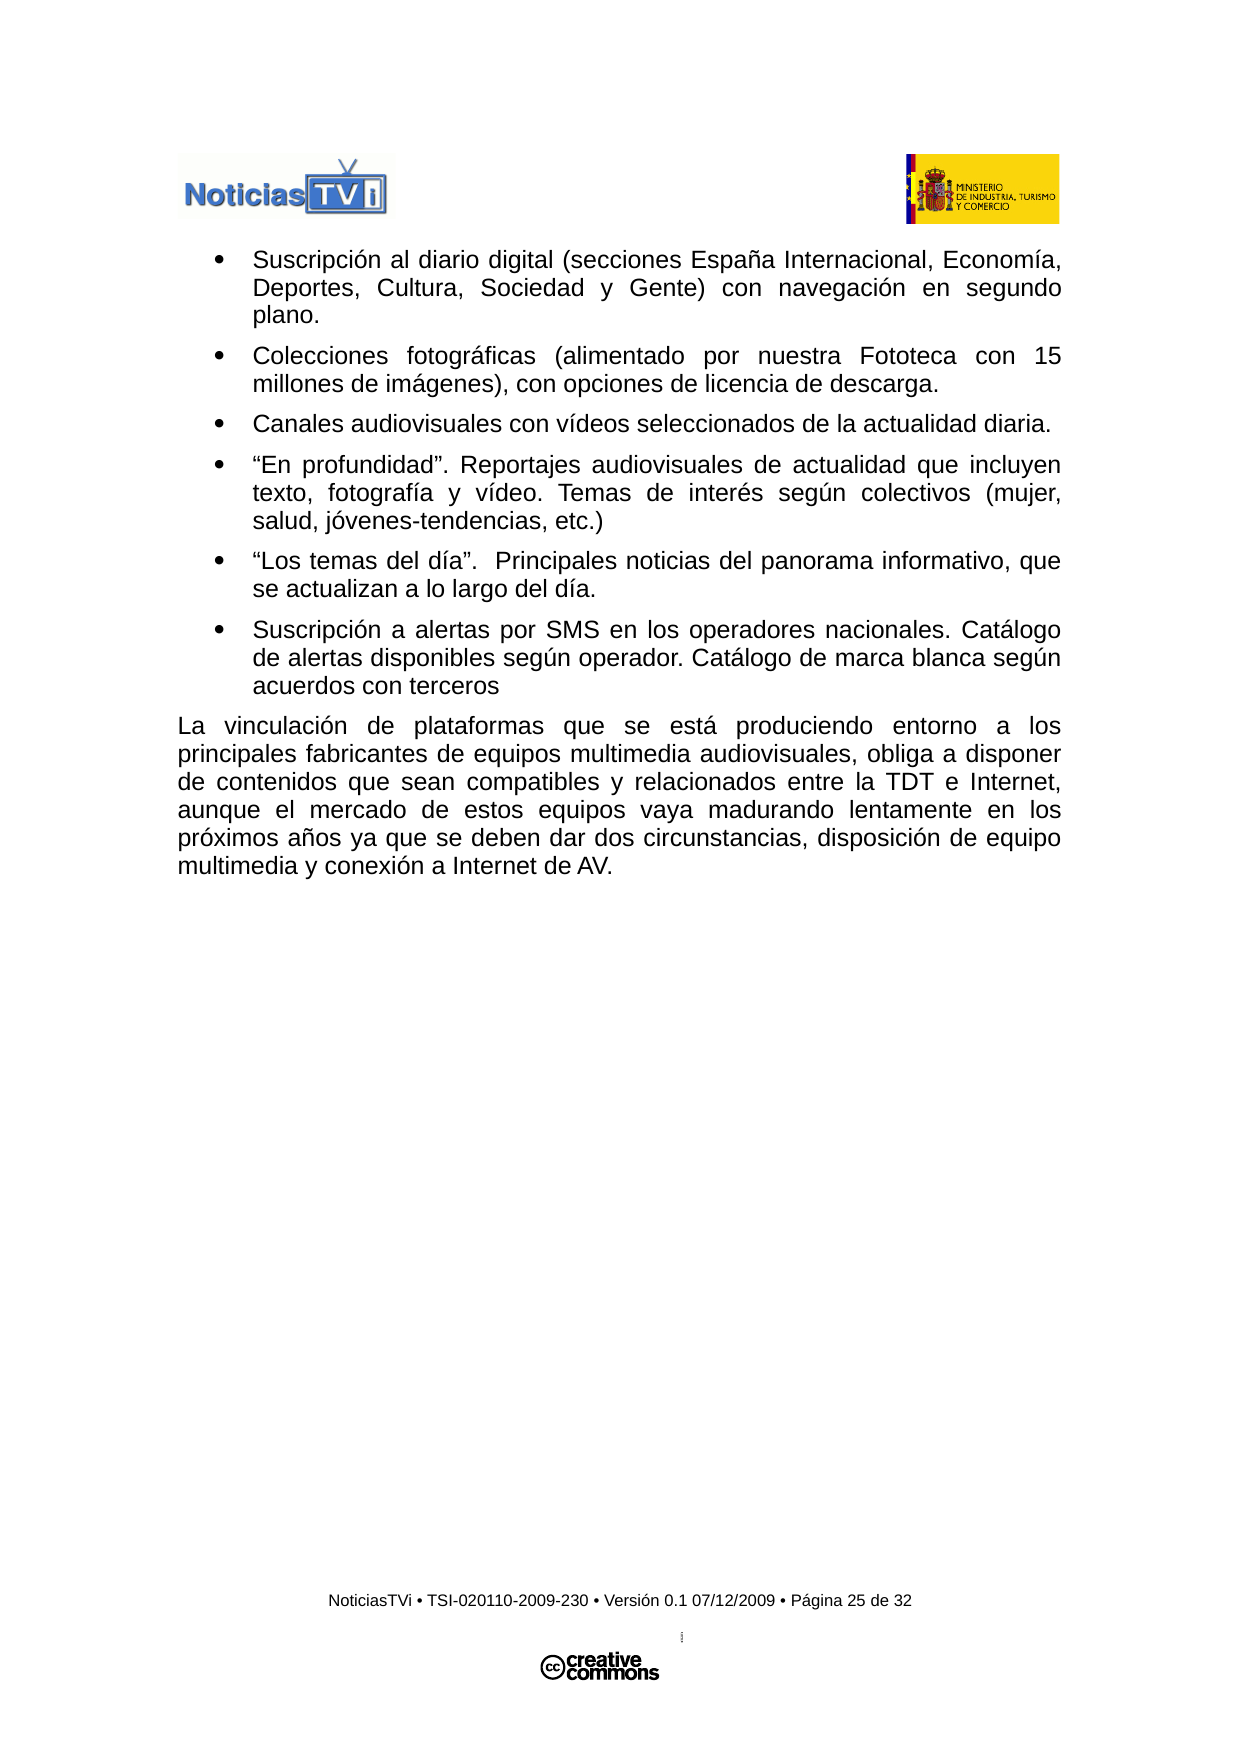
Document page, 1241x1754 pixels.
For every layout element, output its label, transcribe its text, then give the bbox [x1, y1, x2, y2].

text La vinculación de plataformas que se está produciendo entorno a los principales fabricantes de equipos multimedia audiovisuales, obliga a disponer de contenidos que sean compatibles y relacionados entre la TDT e Internet, aunque el mercado de estos equipos vaya madurando lentamente en los próximos años ya que se deben dar dos circunstancias, disposición de equipo multimedia y conexión a Internet de AV. [177, 712, 1063, 879]
list “Los temas del día”. Principales noticias del panorama informativo, que se actualizan a lo largo del día. [215, 547, 1063, 603]
picture [906, 154, 1060, 224]
list Canales audiovisuales con vídeos seleccionados de la actualidad diaria. [215, 410, 1063, 438]
list “En profundidad”. Reportajes audiovisuales de actualidad que incluyen texto, fotografía y vídeo. Temas de interés según colectivos (mujer, salud, jóvenes-tendencias, etc.) [215, 451, 1063, 534]
list Suscripción a alertas por SMS en los operadores nacionales. Catálogo de alertas disponibles según operador. Catálogo de marca blanca según acuerdos con terceros [215, 616, 1063, 699]
list Colecciones fotográficas (alimentado por nuestra Fototeca con 15 millones de imágenes), con opciones de licencia de descarga. [215, 342, 1063, 398]
picture [177, 153, 396, 219]
list Suscripción al diario digital (secciones España Internacional, Economía, Deportes, Cultura, Sociedad y Gente) con navegación en segundo plano. [215, 245, 1063, 329]
